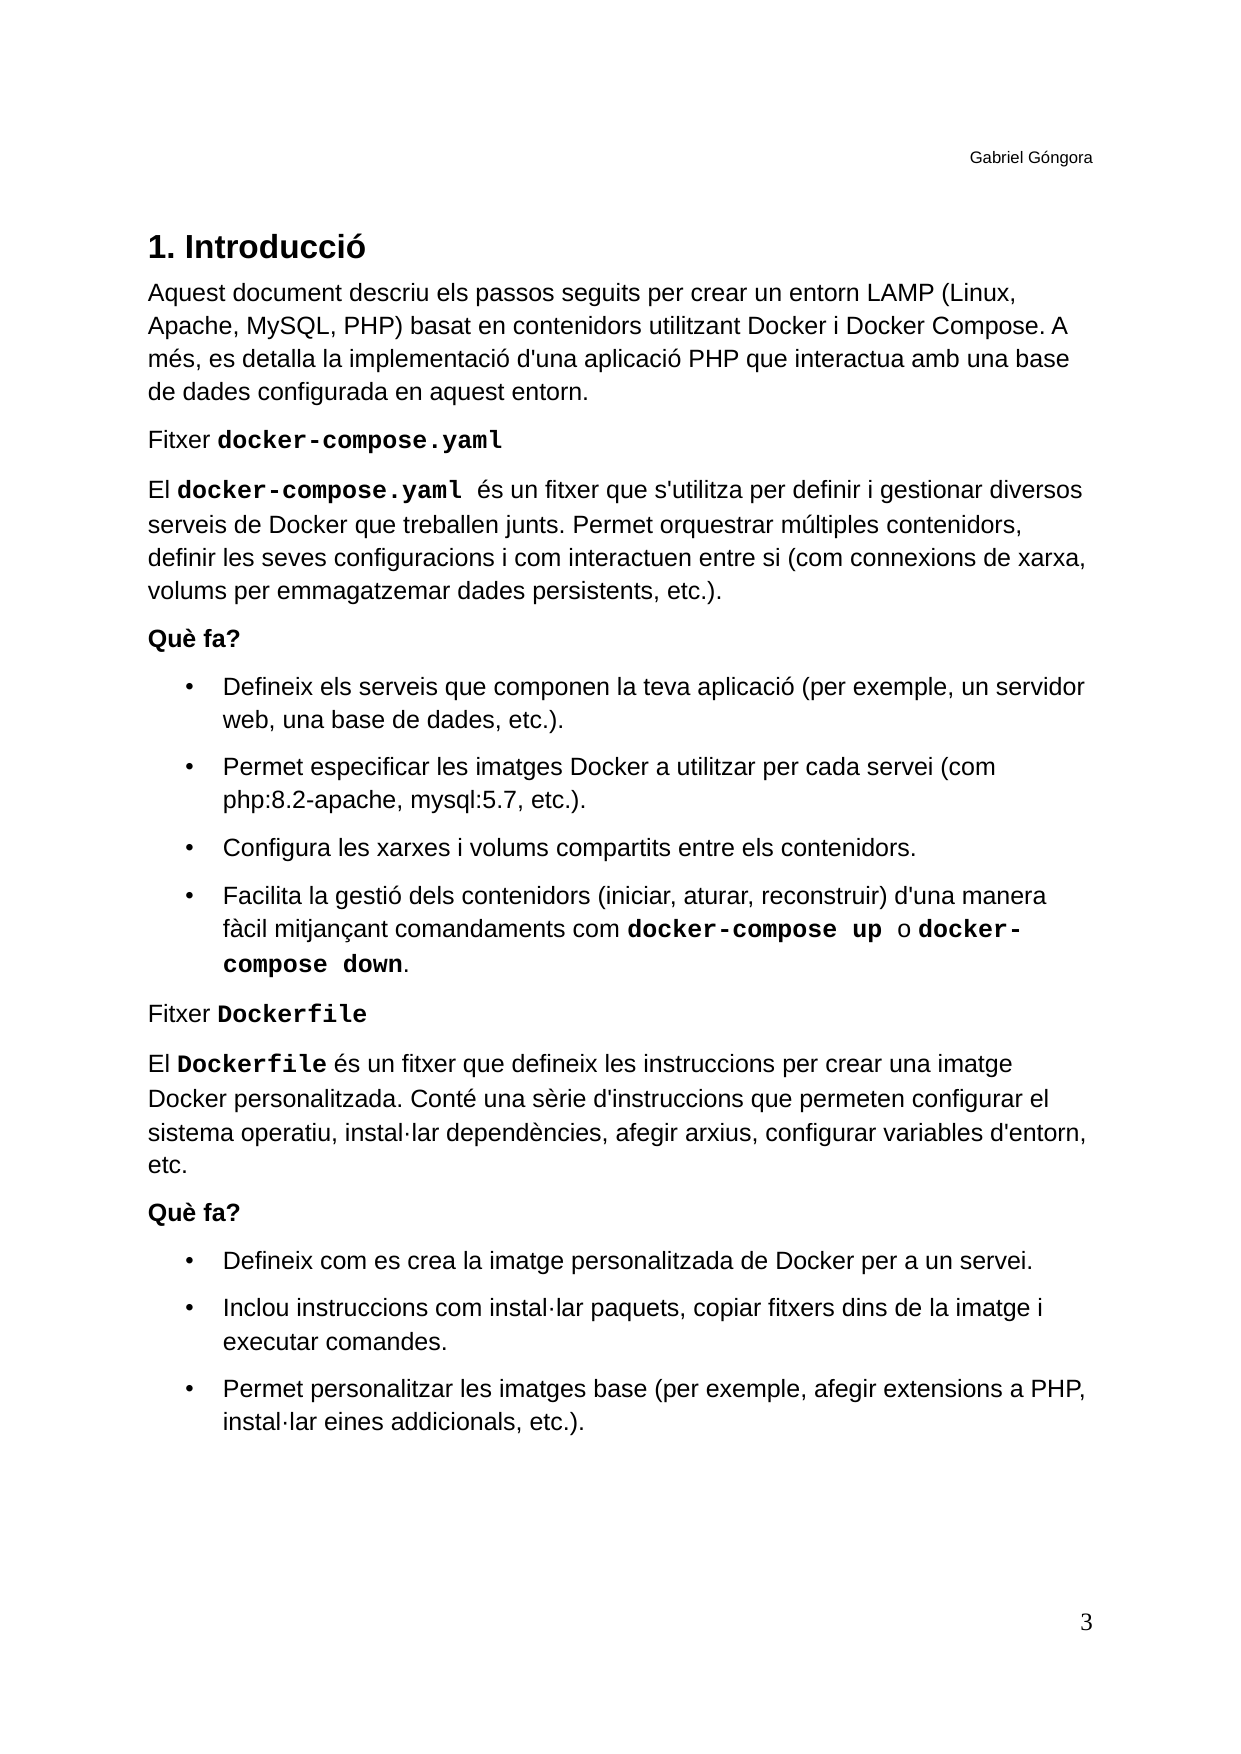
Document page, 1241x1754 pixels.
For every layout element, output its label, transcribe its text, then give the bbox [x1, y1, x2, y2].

text Fitxer Dockerfile [148, 999, 1093, 1030]
text Què fa? [148, 1198, 1093, 1227]
list Inclou instruccions com instal·lar paquets, copiar fitxers dins de la imatge i executar comandes. [185, 1293, 1093, 1355]
list Defineix els serveis que componen la teva aplicació (per exemple, un servidor web, una base de dades, etc.). [185, 672, 1093, 733]
subtitle 1. Introducció [148, 227, 1093, 266]
text El docker-compose.yaml és un fitxer que s'utilitza per definir i gestionar diversos serveis de Docker que treballen junts. Permet orquestrar múltiples contenidors, definir les seves configuracions i com interactuen entre si (com connexions de xarxa, volums per emmagatzemar dades persistents, etc.). [148, 475, 1093, 605]
list Defineix com es crea la imatge personalitzada de Docker per a un servei. [185, 1246, 1093, 1274]
list Facilita la gestió dels contenidors (iniciar, aturar, reconstruir) d'una manera fàcil mitjançant comandaments com docker-compose up o docker-compose down. [185, 881, 1093, 980]
list Configura les xarxes i volums compartits entre els contenidors. [185, 833, 1093, 862]
list Permet especificar les imatges Docker a utilitzar per cada servei (com php:8.2-apache, mysql:5.7, etc.). [185, 752, 1093, 814]
text Fitxer docker-compose.yaml [148, 425, 1093, 456]
text Què fa? [148, 624, 1093, 653]
text Aquest document descriu els passos seguits per crear un entorn LAMP (Linux, Apache, MySQL, PHP) basat en contenidors utilitzant Docker i Docker Compose. A més, es detalla la implementació d'una aplicació PHP que interactua amb una base de dades configurada en aquest entorn. [148, 278, 1093, 406]
list Permet personalitzar les imatges base (per exemple, afegir extensions a PHP, instal·lar eines addicionals, etc.). [185, 1374, 1093, 1436]
text El Dockerfile és un fitxer que defineix les instruccions per crear una imatge Docker personalitzada. Conté una sèrie d'instruccions que permeten configurar el sistema operatiu, instal·lar dependències, afegir arxius, configurar variables d'entorn, etc. [148, 1049, 1093, 1179]
